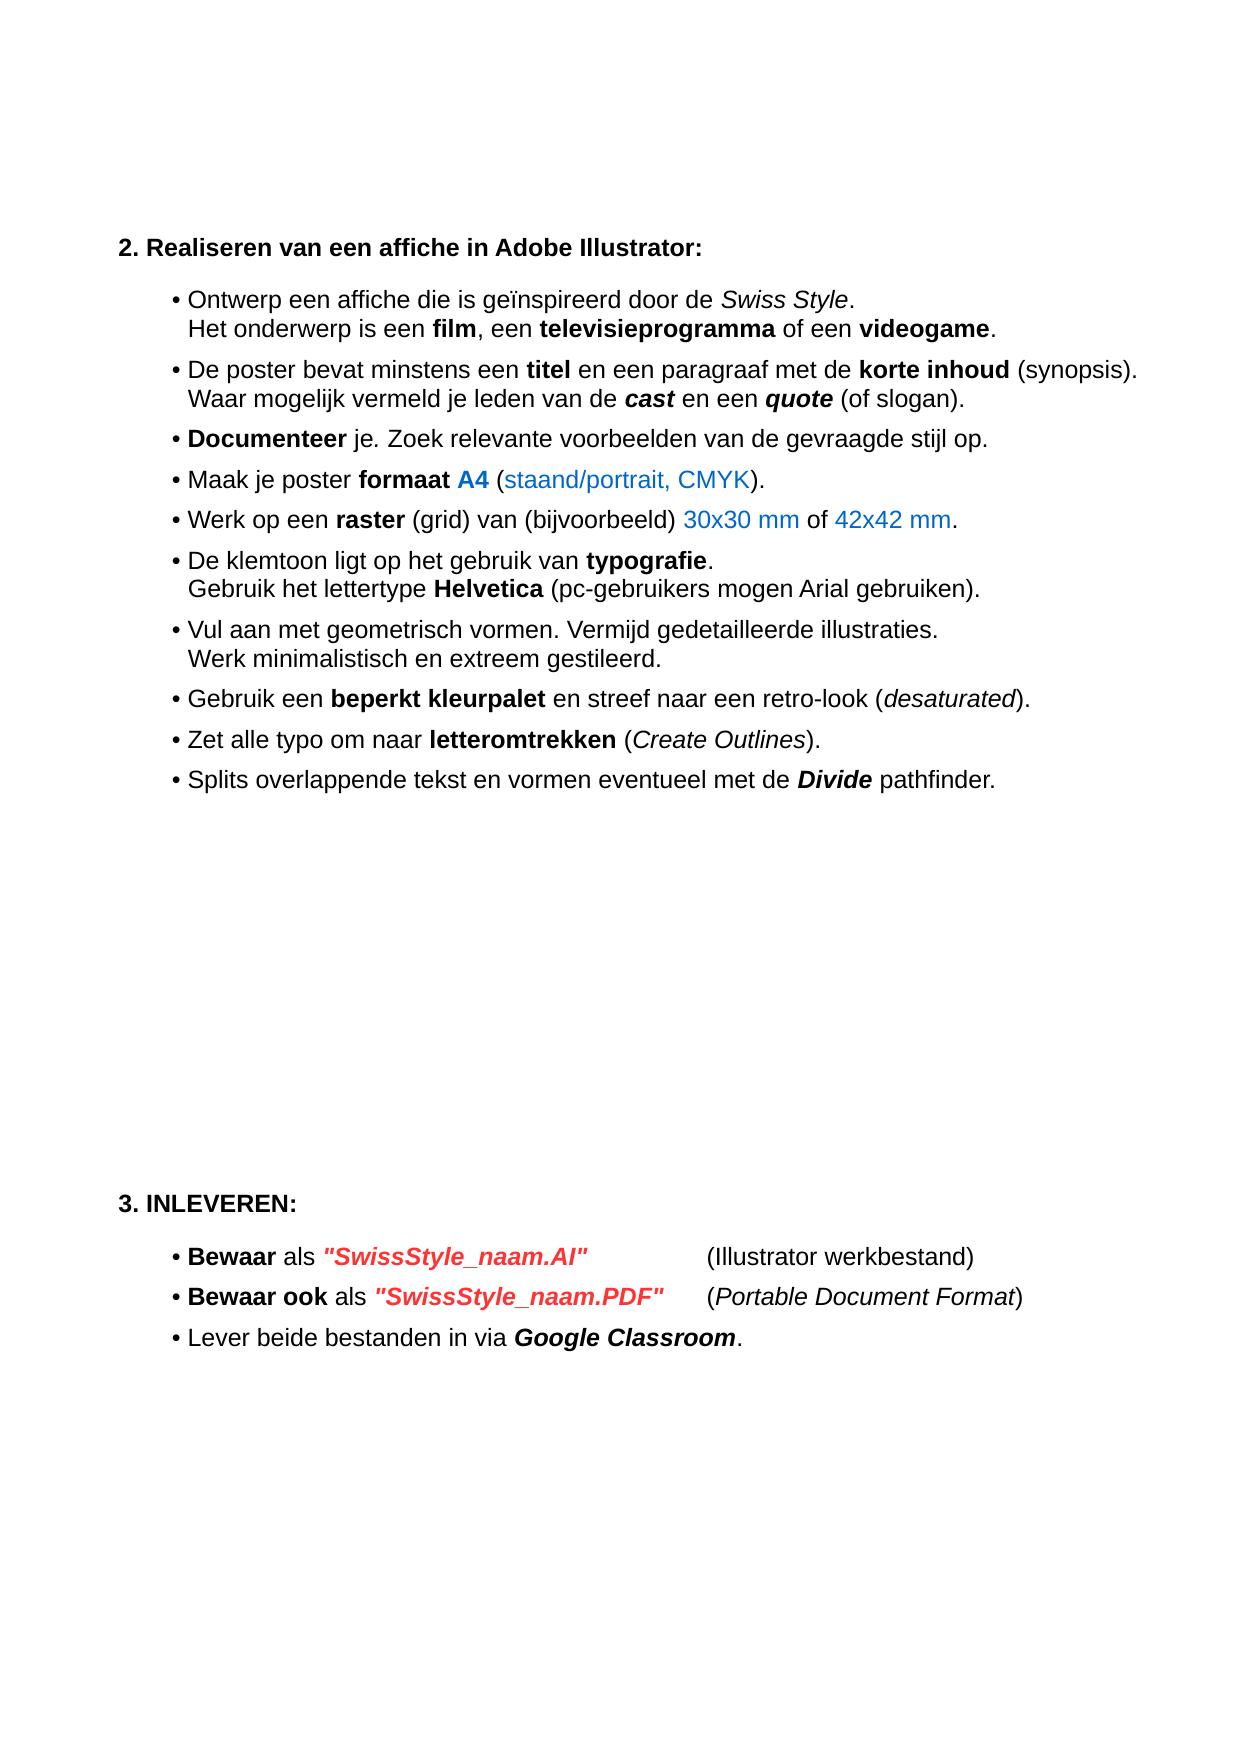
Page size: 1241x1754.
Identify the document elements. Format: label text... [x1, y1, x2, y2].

text • Bewaar als "SwissStyle_naam.AI" (Illustrator werkbestand) [118, 1242, 1145, 1271]
text • De klemtoon ligt op het gebruik van typografie. Gebruik het lettertype Helvetica (pc-gebruikers mogen Arial gebruiken). [118, 546, 1145, 603]
text • Werk op een raster (grid) van (bijvoorbeeld) 30x30 mm of 42x42 mm. [118, 505, 1145, 534]
text • Documenteer je. Zoek relevante voorbeelden van de gevraagde stijl op. [118, 424, 1145, 453]
text • Maak je poster formaat A4 (staand/portrait, CMYK). [118, 464, 1145, 493]
text • Ontwerp een affiche die is geïnspireerd door de Swiss Style. Het onderwerp is een film, een televisieprogramma of een videogame. [118, 286, 1145, 343]
text 2. Realiseren van een affiche in Adobe Illustrator: [118, 118, 1145, 262]
text • Vul aan met geometrisch vormen. Vermijd gedetailleerde illustraties. Werk minimalistisch en extreem gestileerd. [118, 615, 1145, 672]
text • Zet alle typo om naar letteromtrekken (Create Outlines). [118, 725, 1145, 753]
text • De poster bevat minstens een titel en een paragraaf met de korte inhoud (synopsis). Waar mogelijk vermeld je leden van de cast en een quote (of slogan). [118, 355, 1145, 412]
text • Bewaar ook als "SwissStyle_naam.PDF" (Portable Document Format) [118, 1282, 1145, 1311]
text • Splits overlappende tekst en vormen eventueel met de Divide pathfinder. [118, 765, 1145, 794]
text 3. INLEVEREN: [118, 1161, 1145, 1218]
text • Lever beide bestanden in via Google Classroom. [118, 1323, 1145, 1352]
text • Gebruik een beperkt kleurpalet en streef naar een retro-look (desaturated). [118, 684, 1145, 713]
